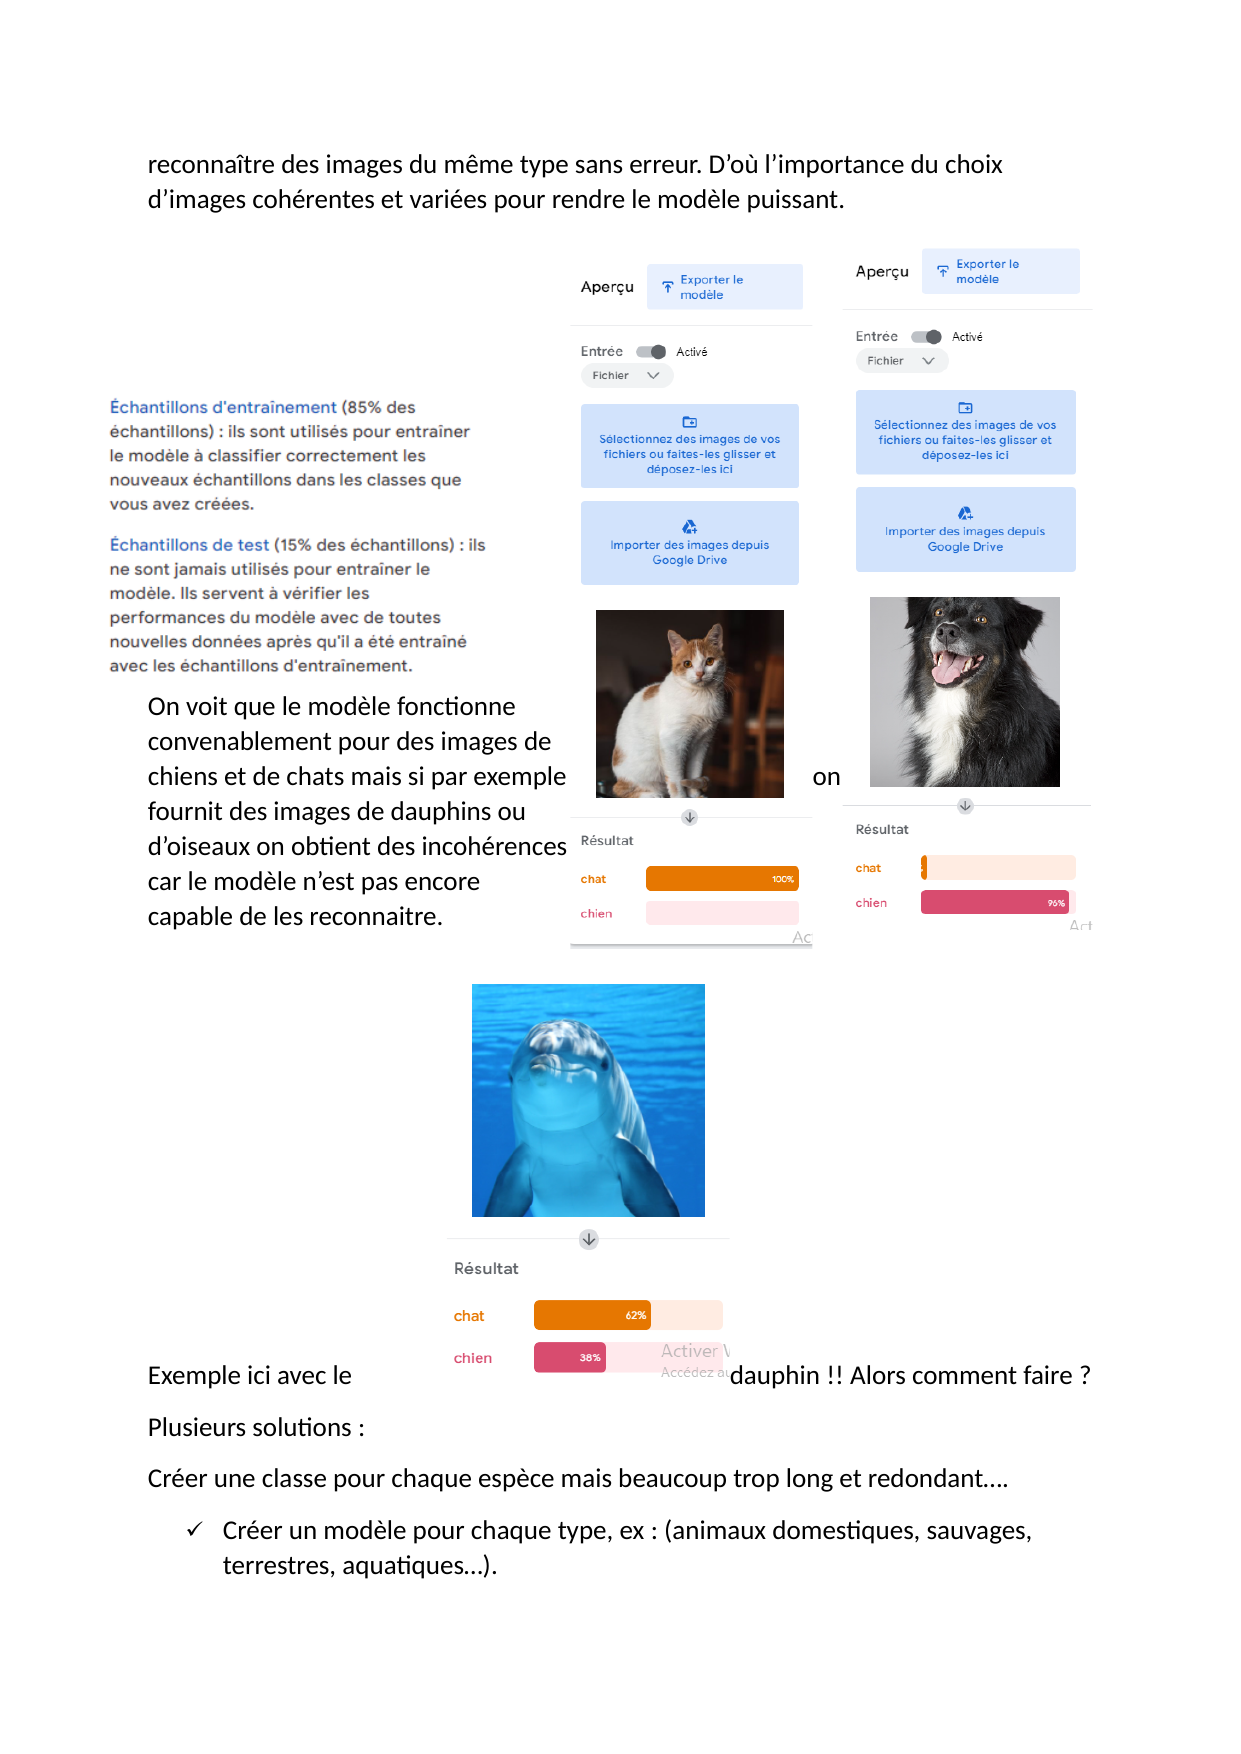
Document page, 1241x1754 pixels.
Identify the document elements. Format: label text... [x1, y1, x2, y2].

text On voit que le modèle fonctionne convenablement pour des images de chiens et de chats mais si par exemple on fournit des images de dauphins ou d’oiseaux on obtient des incohérences car le modèle n’est pas encore capable de les reconnaitre. [148, 689, 570, 932]
text On voit que le modèle fonctionne convenablement pour des images de chiens et de chats mais si par exemple on fournit des images de dauphins ou d’oiseaux on obtient des incohérences car le modèle n’est pas encore capable de les reconnaitre. [813, 689, 1093, 932]
text Plusieurs solutions : [148, 1410, 1093, 1443]
text Exemple ici avec le dauphin !! Alors comment faire ? [148, 1358, 1093, 1391]
text reconnaître des images du même type sans erreur. D’où l’importance du choix d’images cohérentes et variées pour rendre le modèle puissant. [148, 148, 1093, 216]
list Créer un modèle pour chaque type, ex : (animaux domestiques, sauvages, terrestres, aquatiques…). [185, 1513, 1093, 1581]
text Créer une classe pour chaque espèce mais beaucoup trop long et redondant…. [148, 1462, 1093, 1495]
